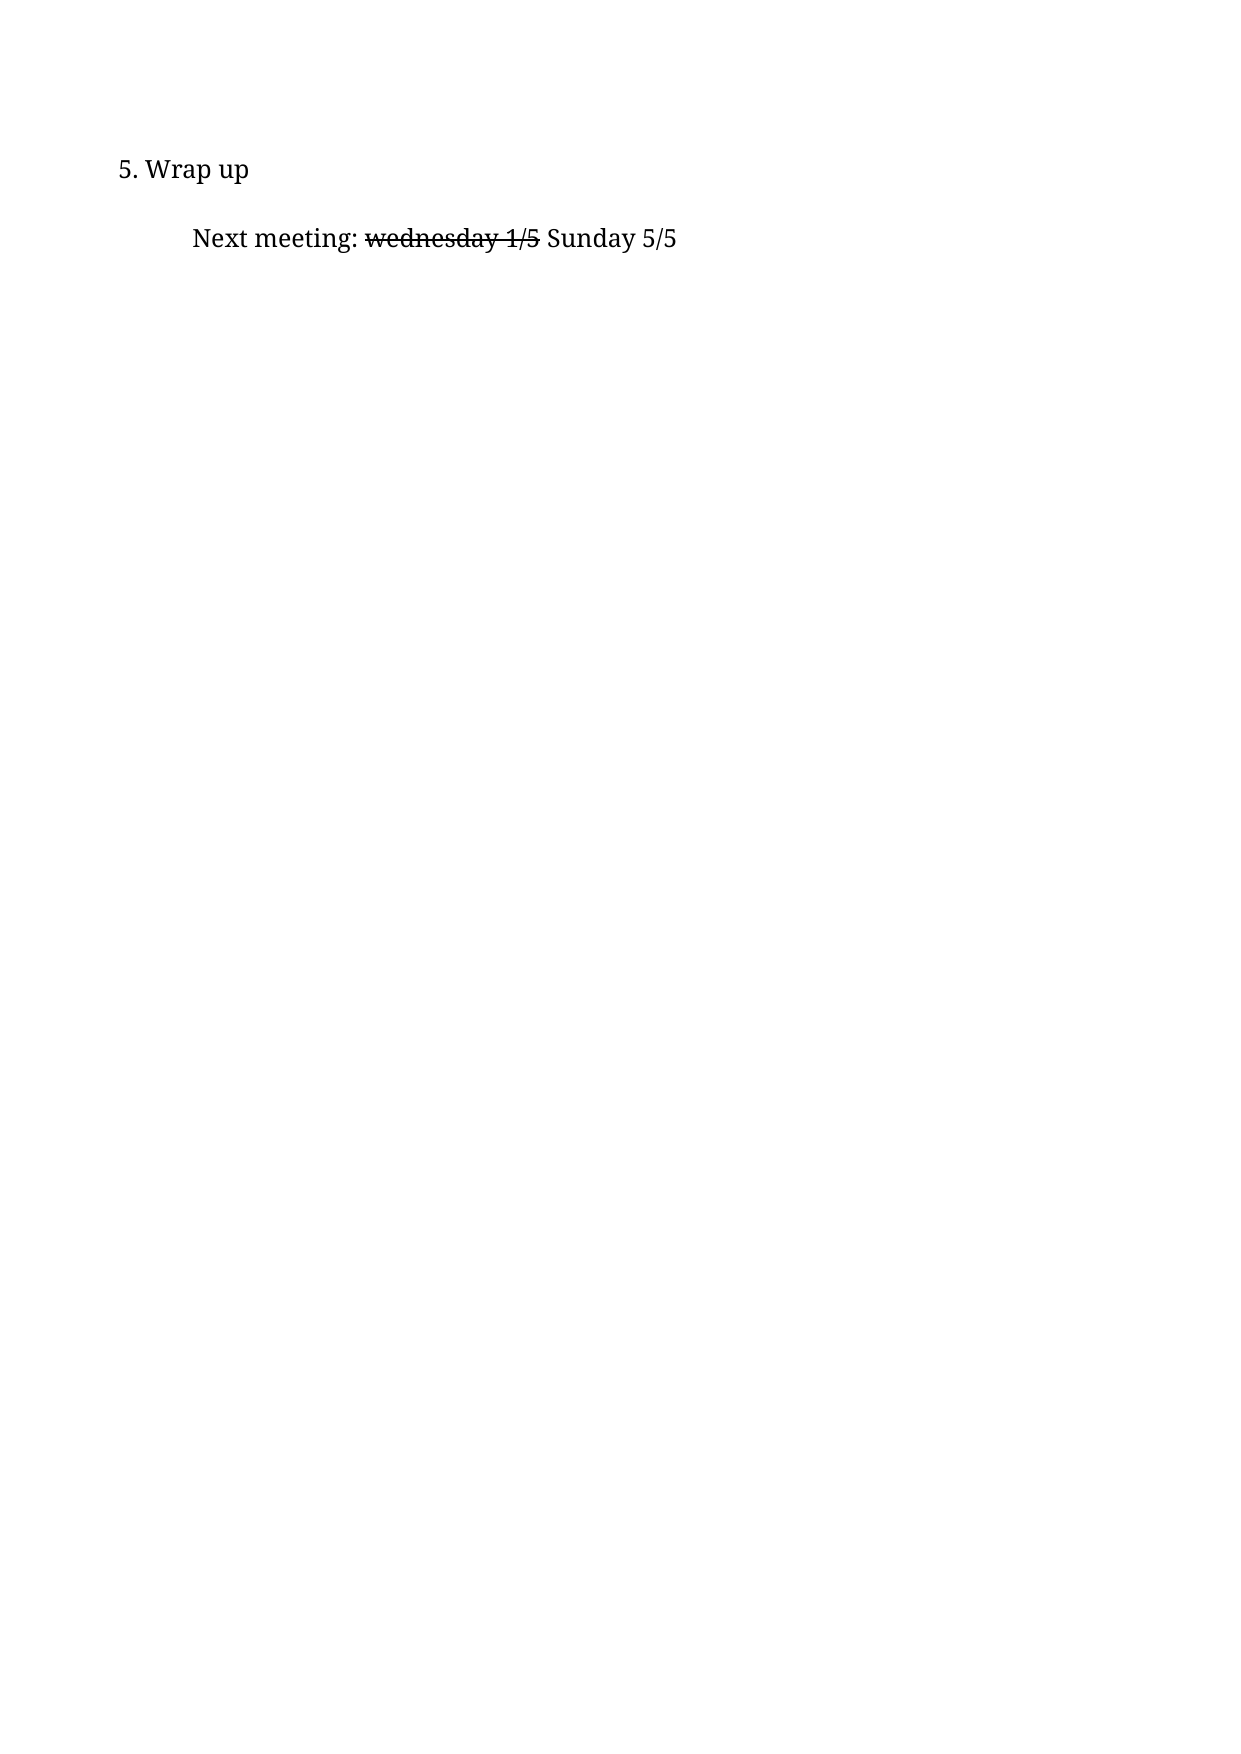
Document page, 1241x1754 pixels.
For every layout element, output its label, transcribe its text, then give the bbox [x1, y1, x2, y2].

text 5. Wrap up Next meeting: wednesday 1/5 Sunday 5/5 [118, 118, 1122, 288]
